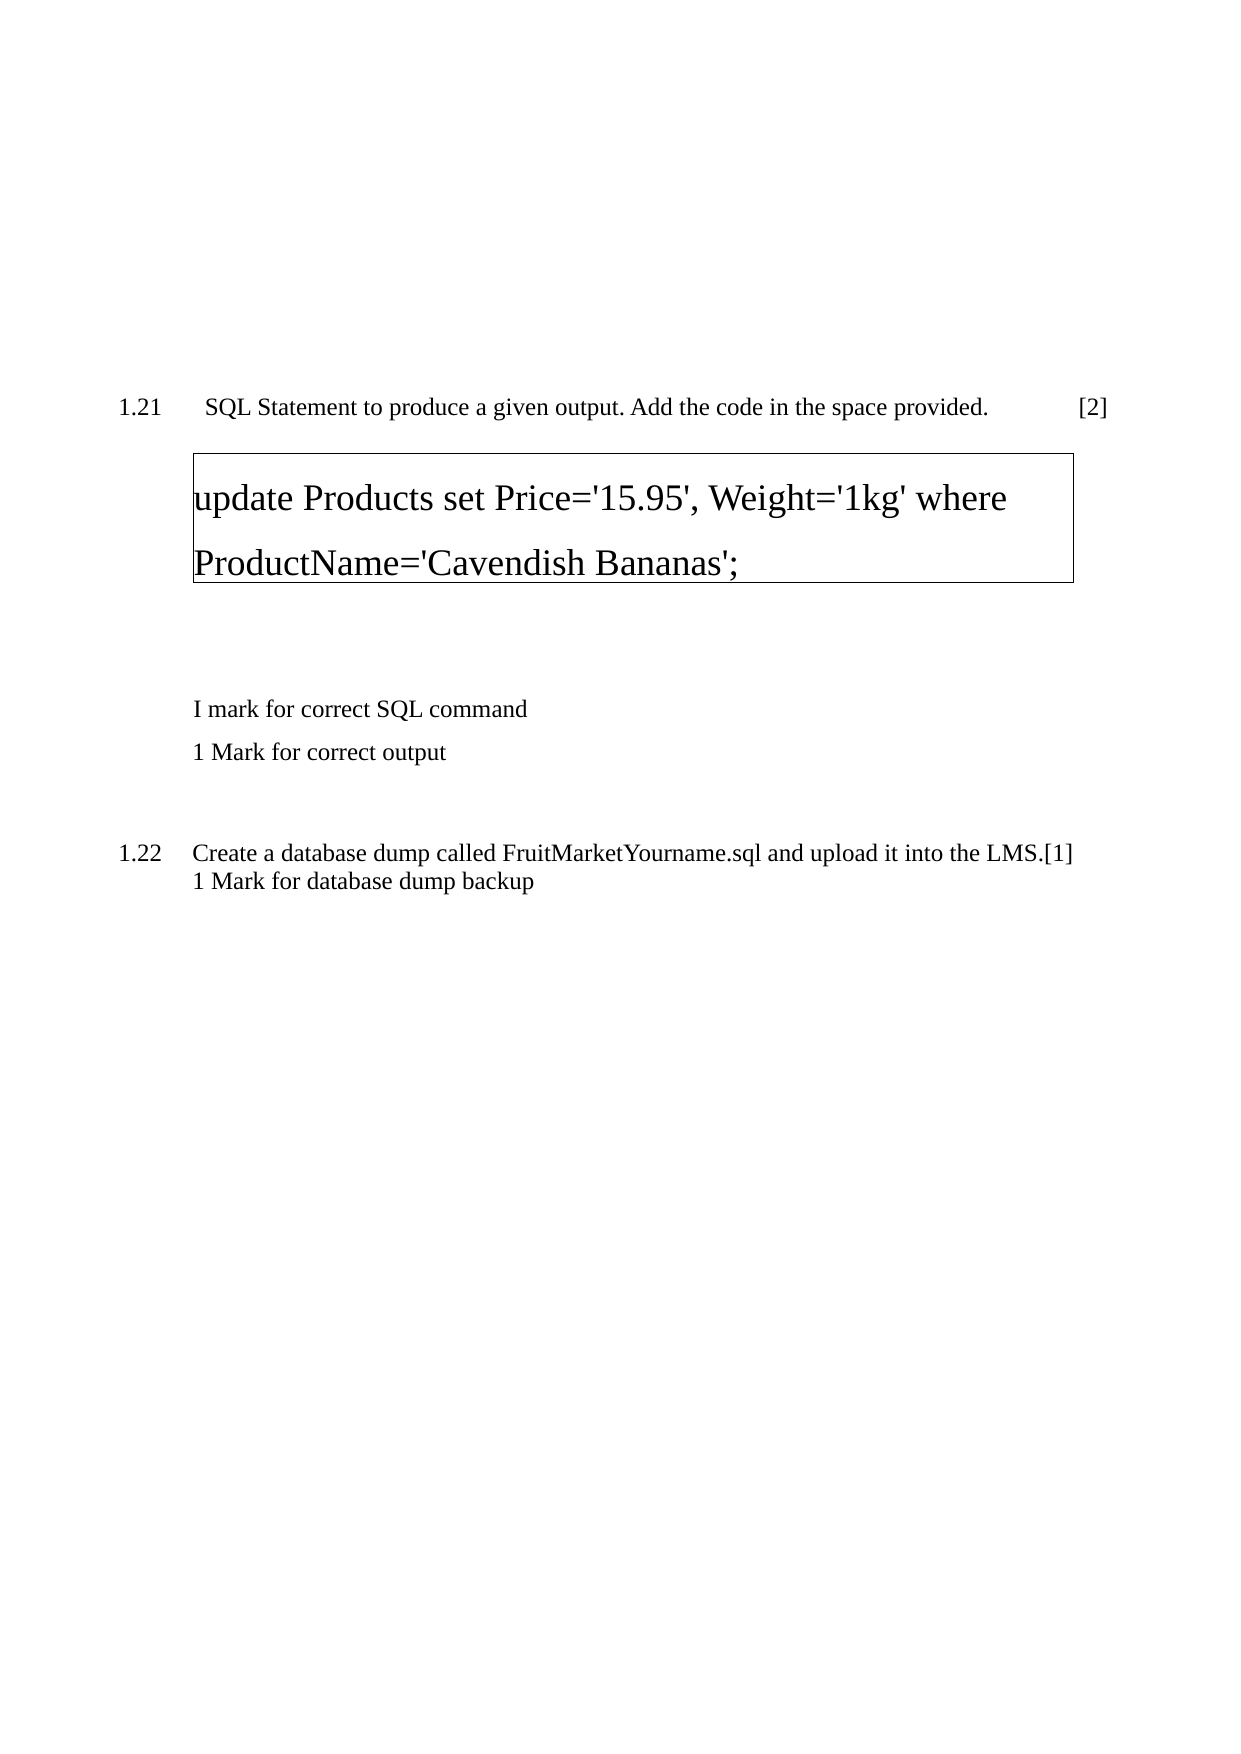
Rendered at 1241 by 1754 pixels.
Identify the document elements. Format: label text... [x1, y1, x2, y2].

text 1 Mark for database dump backup [118, 866, 1122, 895]
text 1.22 Create a database dump called FruitMarketYourname.sql and upload it into the LMS.[1] [118, 838, 1122, 866]
text 1.21 SQL Statement to produce a given output. Add the code in the space provided. [2] [118, 392, 1122, 421]
text I mark for correct SQL command [118, 694, 1122, 723]
text 1 Mark for correct output [118, 737, 1122, 766]
